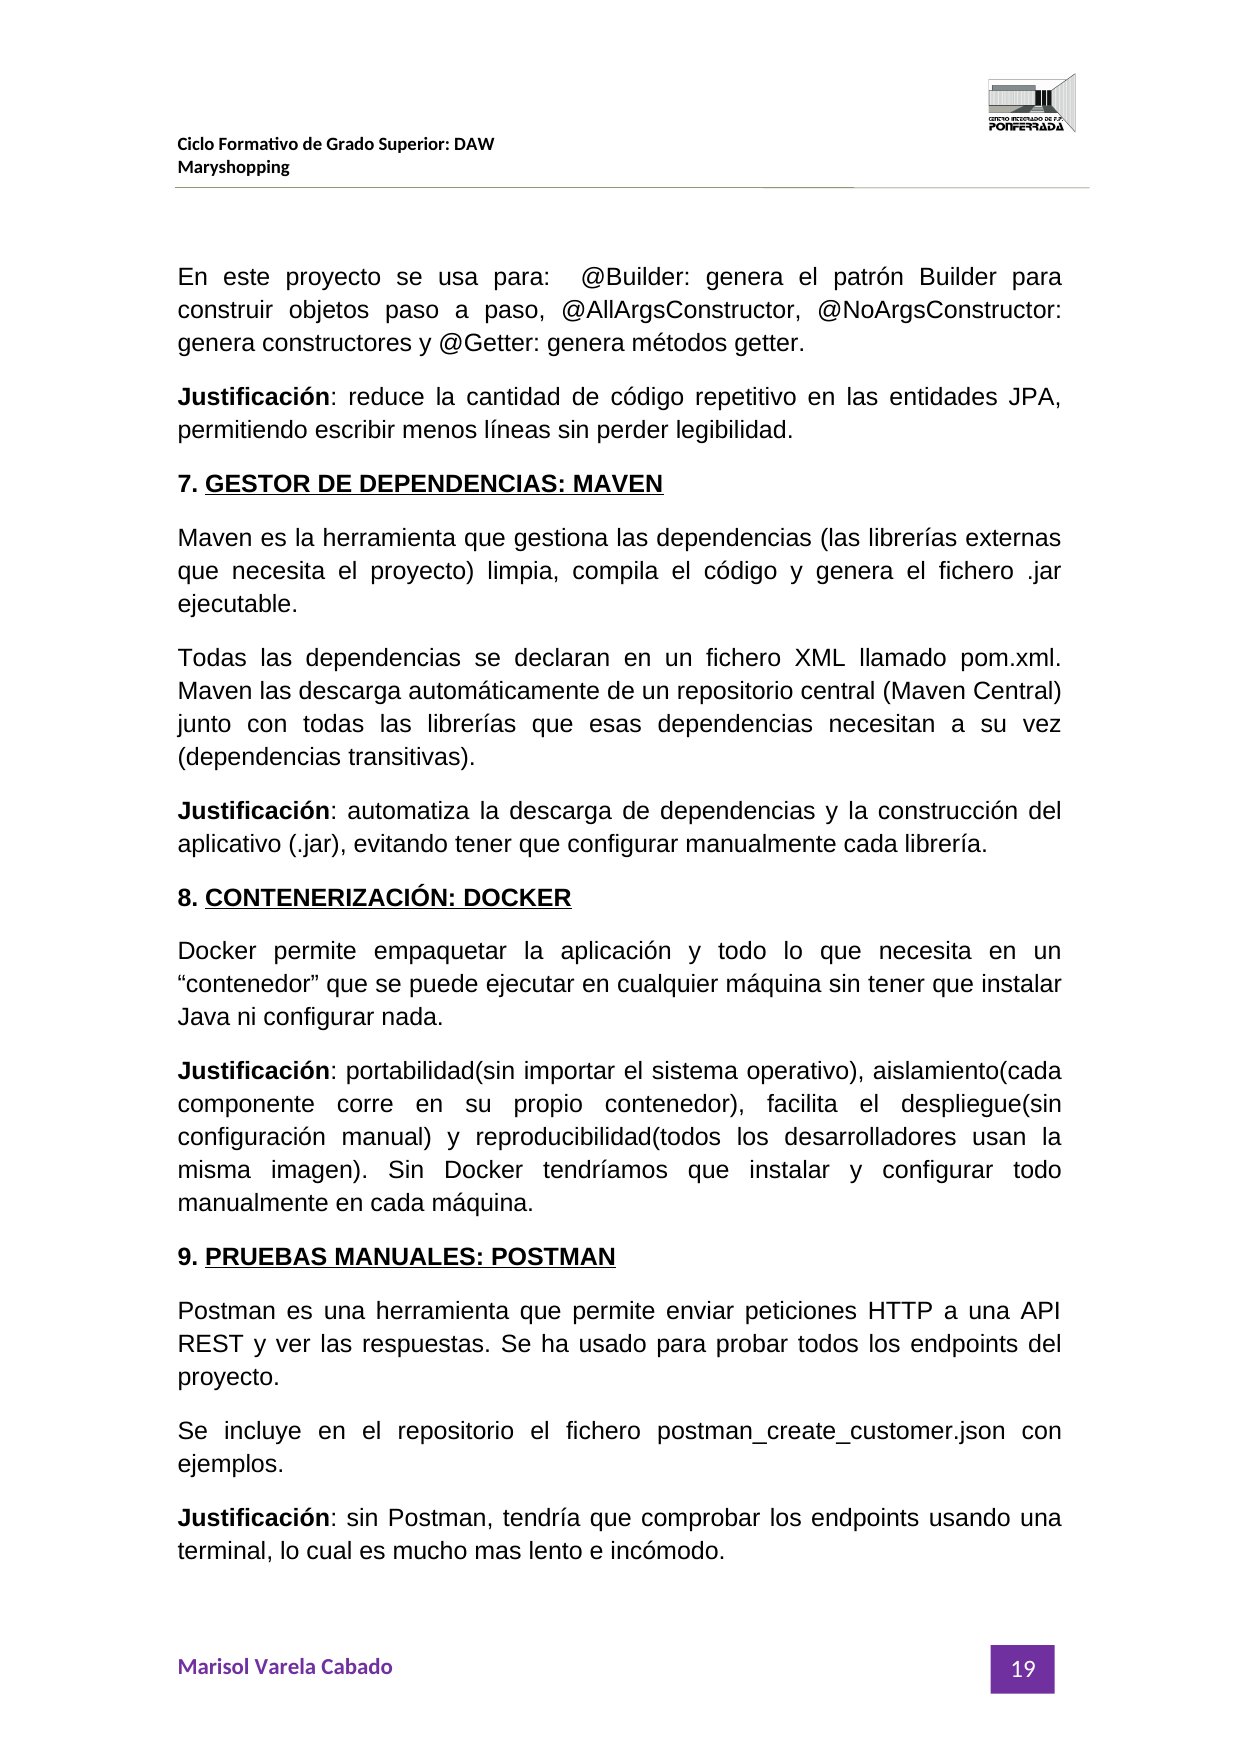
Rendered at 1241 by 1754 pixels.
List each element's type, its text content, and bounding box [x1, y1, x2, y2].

text 8. CONTENERIZACIÓN: DOCKER [177, 882, 1063, 911]
text Se incluye en el repositorio el fichero postman_create_customer.json con ejemplos. [177, 1416, 1063, 1478]
text Justificación: reduce la cantidad de código repetitivo en las entidades JPA, permitiendo escribir menos líneas sin perder legibilidad. [177, 382, 1063, 444]
text 9. PRUEBAS MANUALES: POSTMAN [177, 1242, 1063, 1271]
text Justificación: portabilidad(sin importar el sistema operativo), aislamiento(cada componente corre en su propio contenedor), facilita el despliegue(sin configuración manual) y reproducibilidad(todos los desarrolladores usan la misma imagen). Sin Docker tendríamos que instalar y configurar todo manualmente en cada máquina. [177, 1056, 1063, 1217]
text Justificación: automatiza la descarga de dependencias y la construcción del aplicativo (.jar), evitando tener que configurar manualmente cada librería. [177, 796, 1063, 857]
text Docker permite empaquetar la aplicación y todo lo que necesita en un “contenedor” que se puede ejecutar en cualquier máquina sin tener que instalar Java ni configurar nada. [177, 936, 1063, 1031]
text Justificación: sin Postman, tendría que comprobar los endpoints usando una terminal, lo cual es mucho mas lento e incómodo. [177, 1503, 1063, 1564]
text Todas las dependencias se declaran en un fichero XML llamado pom.xml. Maven las descarga automáticamente de un repositorio central (Maven Central) junto con todas las librerías que esas dependencias necesitan a su vez (dependencias transitivas). [177, 643, 1063, 771]
text Postman es una herramienta que permite enviar peticiones HTTP a una API REST y ver las respuestas. Se ha usado para probar todos los endpoints del proyecto. [177, 1296, 1063, 1391]
text Maven es la herramienta que gestiona las dependencias (las librerías externas que necesita el proyecto) limpia, compila el código y genera el fichero .jar ejecutable. [177, 523, 1063, 618]
text 7. GESTOR DE DEPENDENCIAS: MAVEN [177, 469, 1063, 498]
text En este proyecto se usa para: @Builder: genera el patrón Builder para construir objetos paso a paso, @AllArgsConstructor, @NoArgsConstructor: genera constructores y @Getter: genera métodos getter. [177, 262, 1063, 357]
